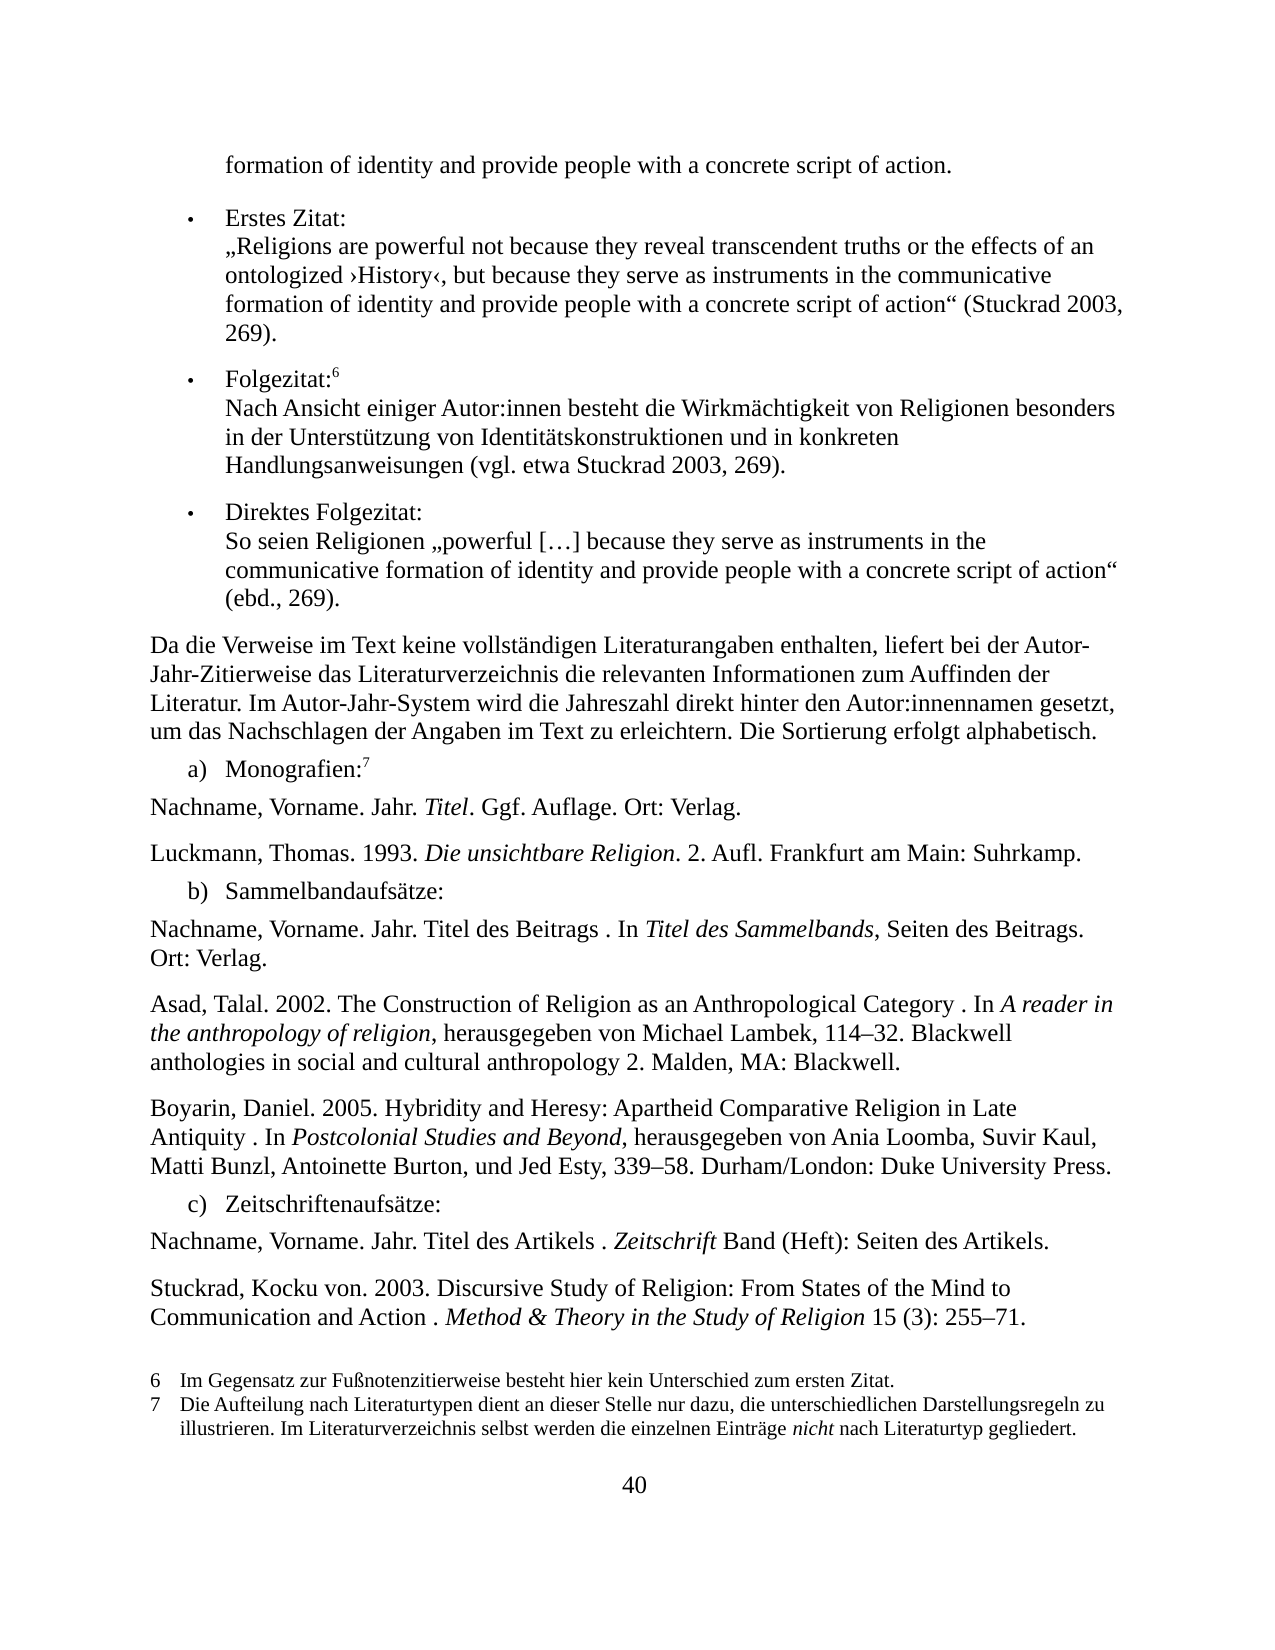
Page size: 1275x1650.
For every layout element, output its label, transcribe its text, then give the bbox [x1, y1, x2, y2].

list Direktes Folgezitat: So seien Religionen „powerful […] because they serve as instruments in the communicative formation of identity and provide people with a concrete script of action“ (ebd., 269). [187, 497, 1125, 612]
text Nachname, Vorname. Jahr. Titel des Artikels . Zeitschrift Band (Heft): Seiten des Artikels. [150, 1226, 1125, 1255]
text Stuckrad, Kocku von. 2003. Discursive Study of Religion: From States of the Mind to Communication and Action . Method & Theory in the Study of Religion 15 (3): 255–71. [150, 1273, 1125, 1331]
text Boyarin, Daniel. 2005. Hybridity and Heresy: Apartheid Comparative Religion in Late Antiquity . In Postcolonial Studies and Beyond, herausgegeben von Ania Loomba, Suvir Kaul, Matti Bunzl, Antoinette Burton, und Jed Esty, 339–58. Durham/London: Duke University Press. [150, 1093, 1125, 1180]
text Asad, Talal. 2002. The Construction of Religion as an Anthropological Category . In A reader in the anthropology of religion, herausgegeben von Michael Lambek, 114–32. Blackwell anthologies in social and cultural anthropology 2. Malden, MA: Blackwell. [150, 989, 1125, 1076]
text formation of identity and provide people with a concrete script of action. [225, 150, 1125, 179]
list Erstes Zitat: „Religions are powerful not because they reveal transcendent truths or the effects of an ontologized ›History‹, but because they serve as instruments in the communicative formation of identity and provide people with a concrete script of action“ (Stuckrad 2003, 269). [187, 203, 1125, 346]
list Zeitschriftenaufsätze: [187, 1189, 1125, 1217]
list Sammelbandaufsätze: [187, 876, 1125, 905]
list Die Aufteilung nach Literaturtypen dient an dieser Stelle nur dazu, die unterschiedlichen Darstellungsregeln zu illustrieren. Im Literaturverzeichnis selbst werden die einzelnen Einträge nicht nach Literaturtyp gegliedert. [150, 1392, 1125, 1440]
text Nachname, Vorname. Jahr. Titel. Ggf. Auflage. Ort: Verlag. [150, 792, 1125, 821]
list Monografien: [187, 754, 1125, 783]
text Da die Verweise im Text keine vollständigen Literaturangaben enthalten, liefert bei der Autor-Jahr-Zitierweise das Literaturverzeichnis die relevanten Informationen zum Auffinden der Literatur. Im Autor-Jahr-System wird die Jahreszahl direkt hinter den Autor:innennamen gesetzt, um das Nachschlagen der Angaben im Text zu erleichtern. Die Sortierung erfolgt alphabetisch. [150, 630, 1125, 745]
text Nachname, Vorname. Jahr. Titel des Beitrags . In Titel des Sammelbands, Seiten des Beitrags. Ort: Verlag. [150, 914, 1125, 971]
list Folgezitat: Nach Ansicht einiger Autor:innen besteht die Wirkmächtigkeit von Religionen besonders in der Unterstützung von Identitätskonstruktionen und in konkreten Handlungsanweisungen (vgl. etwa Stuckrad 2003, 269). [187, 364, 1125, 479]
text Luckmann, Thomas. 1993. Die unsichtbare Religion. 2. Aufl. Frankfurt am Main: Suhrkamp. [150, 838, 1125, 867]
list Im Gegensatz zur Fußnotenzitierweise besteht hier kein Unterschied zum ersten Zitat. [150, 1368, 1125, 1392]
